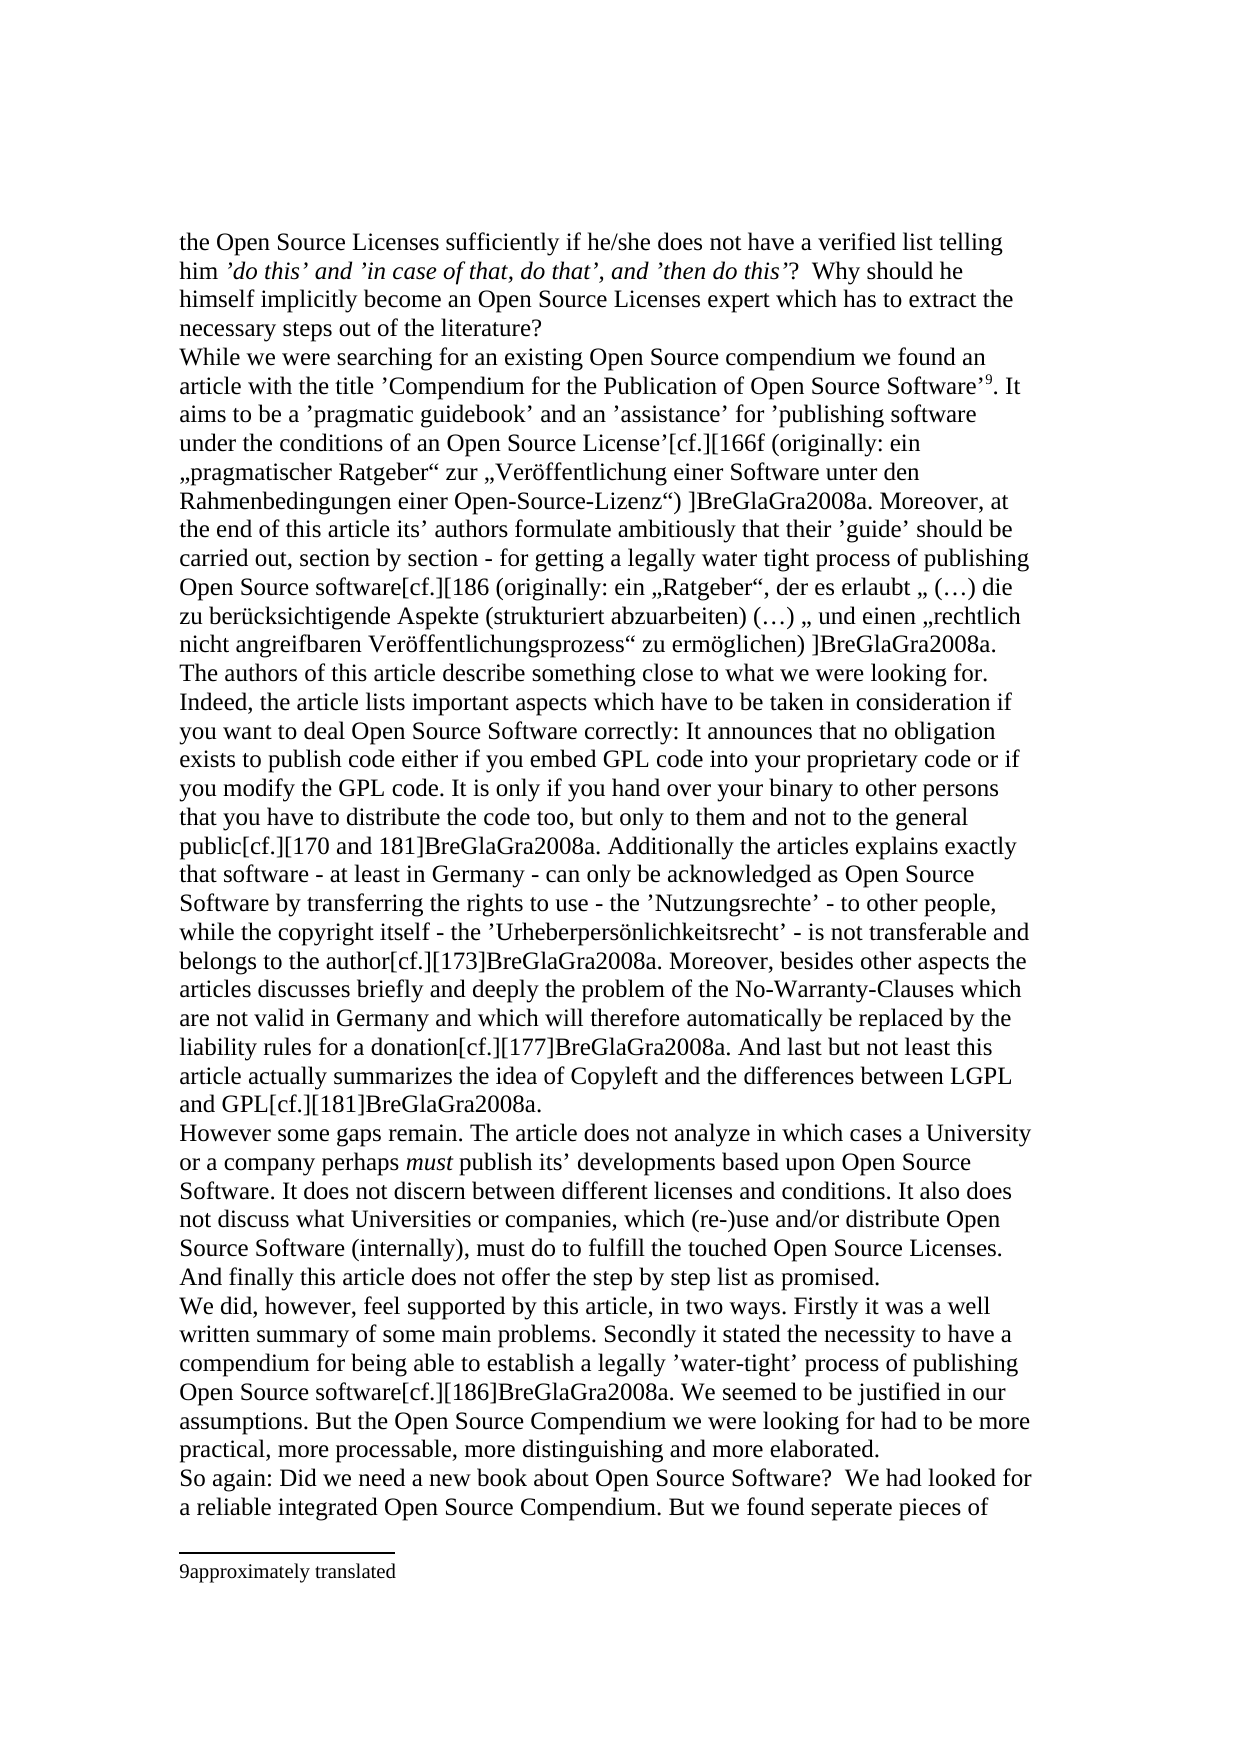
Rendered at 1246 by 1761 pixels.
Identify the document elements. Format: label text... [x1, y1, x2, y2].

text the Open Source Licenses sufficiently if he/she does not have a verified list telling him ’do this’ and ’in case of that, do that’, and ’then do this’? Why should he himself implicitly become an Open Source Licenses expert which has to extract the necessary steps out of the literature? [179, 227, 1037, 342]
text approximately translated [179, 1559, 1037, 1583]
text So again: Did we need a new book about Open Source Software? We had looked for a reliable integrated Open Source Compendium. But we found seperate pieces of [179, 1463, 1037, 1521]
text While we were searching for an existing Open Source compendium we found an article with the title ’Compendium for the Publication of Open Source Software’. It aims to be a ’pragmatic guidebook’ and an ’assistance’ for ’publishing software under the conditions of an Open Source License’[cf.][166f (originally: ein „pragmatischer Ratgeber“ zur „Veröffentlichung einer Software unter den Rahmenbedingungen einer Open-Source-Lizenz“) ]BreGlaGra2008a. Moreover, at the end of this article its’ authors formulate ambitiously that their ’guide’ should be carried out, section by section - for getting a legally water tight process of publishing Open Source software[cf.][186 (originally: ein „Ratgeber“, der es erlaubt „ (…) die zu berücksichtigende Aspekte (strukturiert abzuarbeiten) (…) „ und einen „rechtlich nicht angreifbaren Veröffentlichungsprozess“ zu ermöglichen) ]BreGlaGra2008a. [179, 342, 1037, 658]
text However some gaps remain. The article does not analyze in which cases a University or a company perhaps must publish its’ developments based upon Open Source Software. It does not discern between different licenses and conditions. It also does not discuss what Universities or companies, which (re-)use and/or distribute Open Source Software (internally), must do to fulfill the touched Open Source Licenses. And finally this article does not offer the step by step list as promised. [179, 1118, 1037, 1291]
text We did, however, feel supported by this article, in two ways. Firstly it was a well written summary of some main problems. Secondly it stated the necessity to have a compendium for being able to establish a legally ’water-tight’ process of publishing Open Source software[cf.][186]BreGlaGra2008a. We seemed to be justified in our assumptions. But the Open Source Compendium we were looking for had to be more practical, more processable, more distinguishing and more elaborated. [179, 1291, 1037, 1463]
text The authors of this article describe something close to what we were looking for. Indeed, the article lists important aspects which have to be taken in consideration if you want to deal Open Source Software correctly: It announces that no obligation exists to publish code either if you embed GPL code into your proprietary code or if you modify the GPL code. It is only if you hand over your binary to other persons that you have to distribute the code too, but only to them and not to the general public[cf.][170 and 181]BreGlaGra2008a. Additionally the articles explains exactly that software - at least in Germany - can only be acknowledged as Open Source Software by transferring the rights to use - the ’Nutzungsrechte’ - to other people, while the copyright itself - the ’Urheberpersönlichkeitsrecht’ - is not transferable and belongs to the author[cf.][173]BreGlaGra2008a. Moreover, besides other aspects the articles discusses briefly and deeply the problem of the No-Warranty-Clauses which are not valid in Germany and which will therefore automatically be replaced by the liability rules for a donation[cf.][177]BreGlaGra2008a. And last but not least this article actually summarizes the idea of Copyleft and the differences between LGPL and GPL[cf.][181]BreGlaGra2008a. [179, 658, 1037, 1118]
